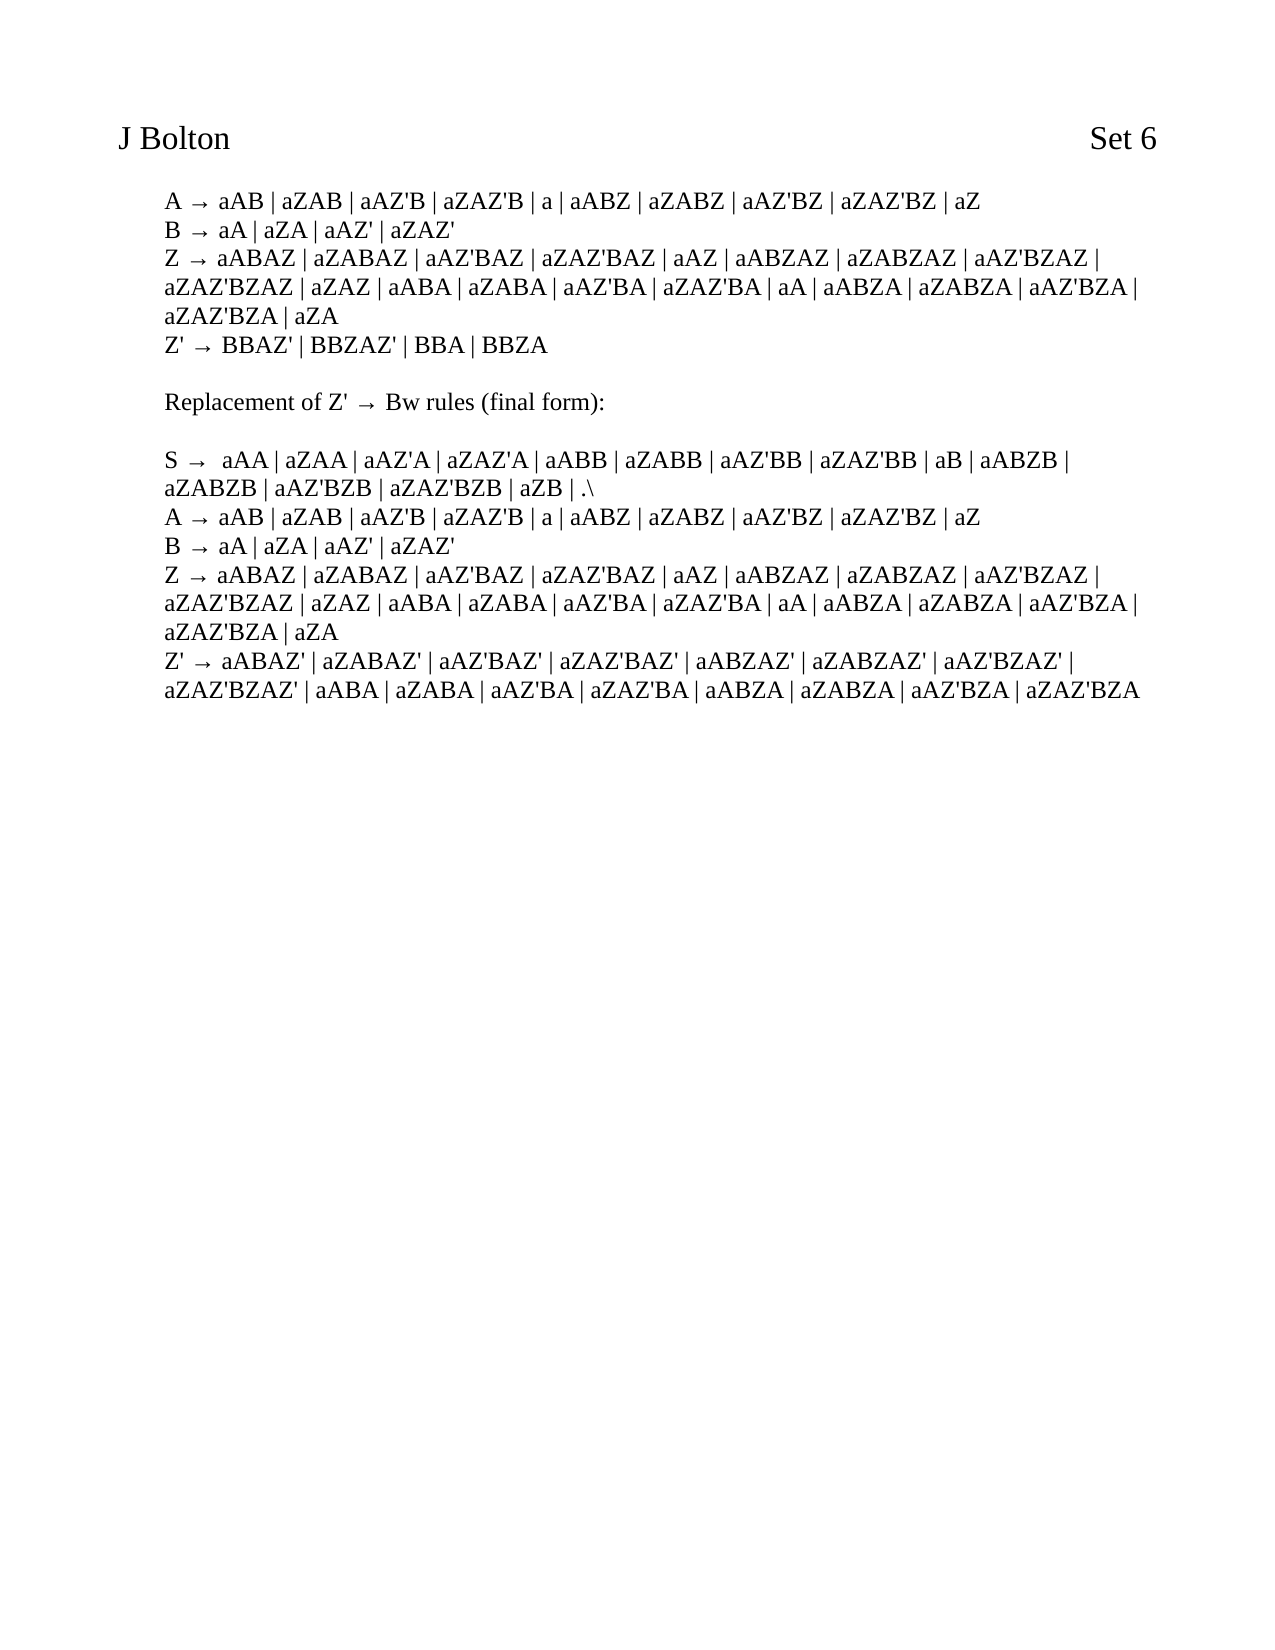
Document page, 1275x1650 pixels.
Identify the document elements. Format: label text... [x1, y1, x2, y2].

text B → aA | aZA | aAZ' | aZAZ' [164, 531, 1157, 560]
text Z → aABAZ | aZABAZ | aAZ'BAZ | aZAZ'BAZ | aAZ | aABZAZ | aZABZAZ | aAZ'BZAZ | aZAZ'BZAZ | aZAZ | aABA | aZABA | aAZ'BA | aZAZ'BA | aA | aABZA | aZABZA | aAZ'BZA | aZAZ'BZA | aZA [164, 243, 1157, 330]
text A → aAB | aZAB | aAZ'B | aZAZ'B | a | aABZ | aZABZ | aAZ'BZ | aZAZ'BZ | aZ [164, 186, 1157, 215]
text B → aA | aZA | aAZ' | aZAZ' [164, 215, 1157, 243]
text Replacement of Z' → Bw rules (final form): [164, 387, 1157, 416]
text Z' → BBAZ' | BBZAZ' | BBA | BBZA [164, 330, 1157, 358]
text S → aAA | aZAA | aAZ'A | aZAZ'A | aABB | aZABB | aAZ'BB | aZAZ'BB | aB | aABZB | aZABZB | aAZ'BZB | aZAZ'BZB | aZB | .\ [164, 445, 1157, 502]
text A → aAB | aZAB | aAZ'B | aZAZ'B | a | aABZ | aZABZ | aAZ'BZ | aZAZ'BZ | aZ [164, 502, 1157, 531]
text Z' → aABAZ' | aZABAZ' | aAZ'BAZ' | aZAZ'BAZ' | aABZAZ' | aZABZAZ' | aAZ'BZAZ' | aZAZ'BZAZ' | aABA | aZABA | aAZ'BA | aZAZ'BA | aABZA | aZABZA | aAZ'BZA | aZAZ'BZA [164, 646, 1157, 703]
text Z → aABAZ | aZABAZ | aAZ'BAZ | aZAZ'BAZ | aAZ | aABZAZ | aZABZAZ | aAZ'BZAZ | aZAZ'BZAZ | aZAZ | aABA | aZABA | aAZ'BA | aZAZ'BA | aA | aABZA | aZABZA | aAZ'BZA | aZAZ'BZA | aZA [164, 560, 1157, 646]
